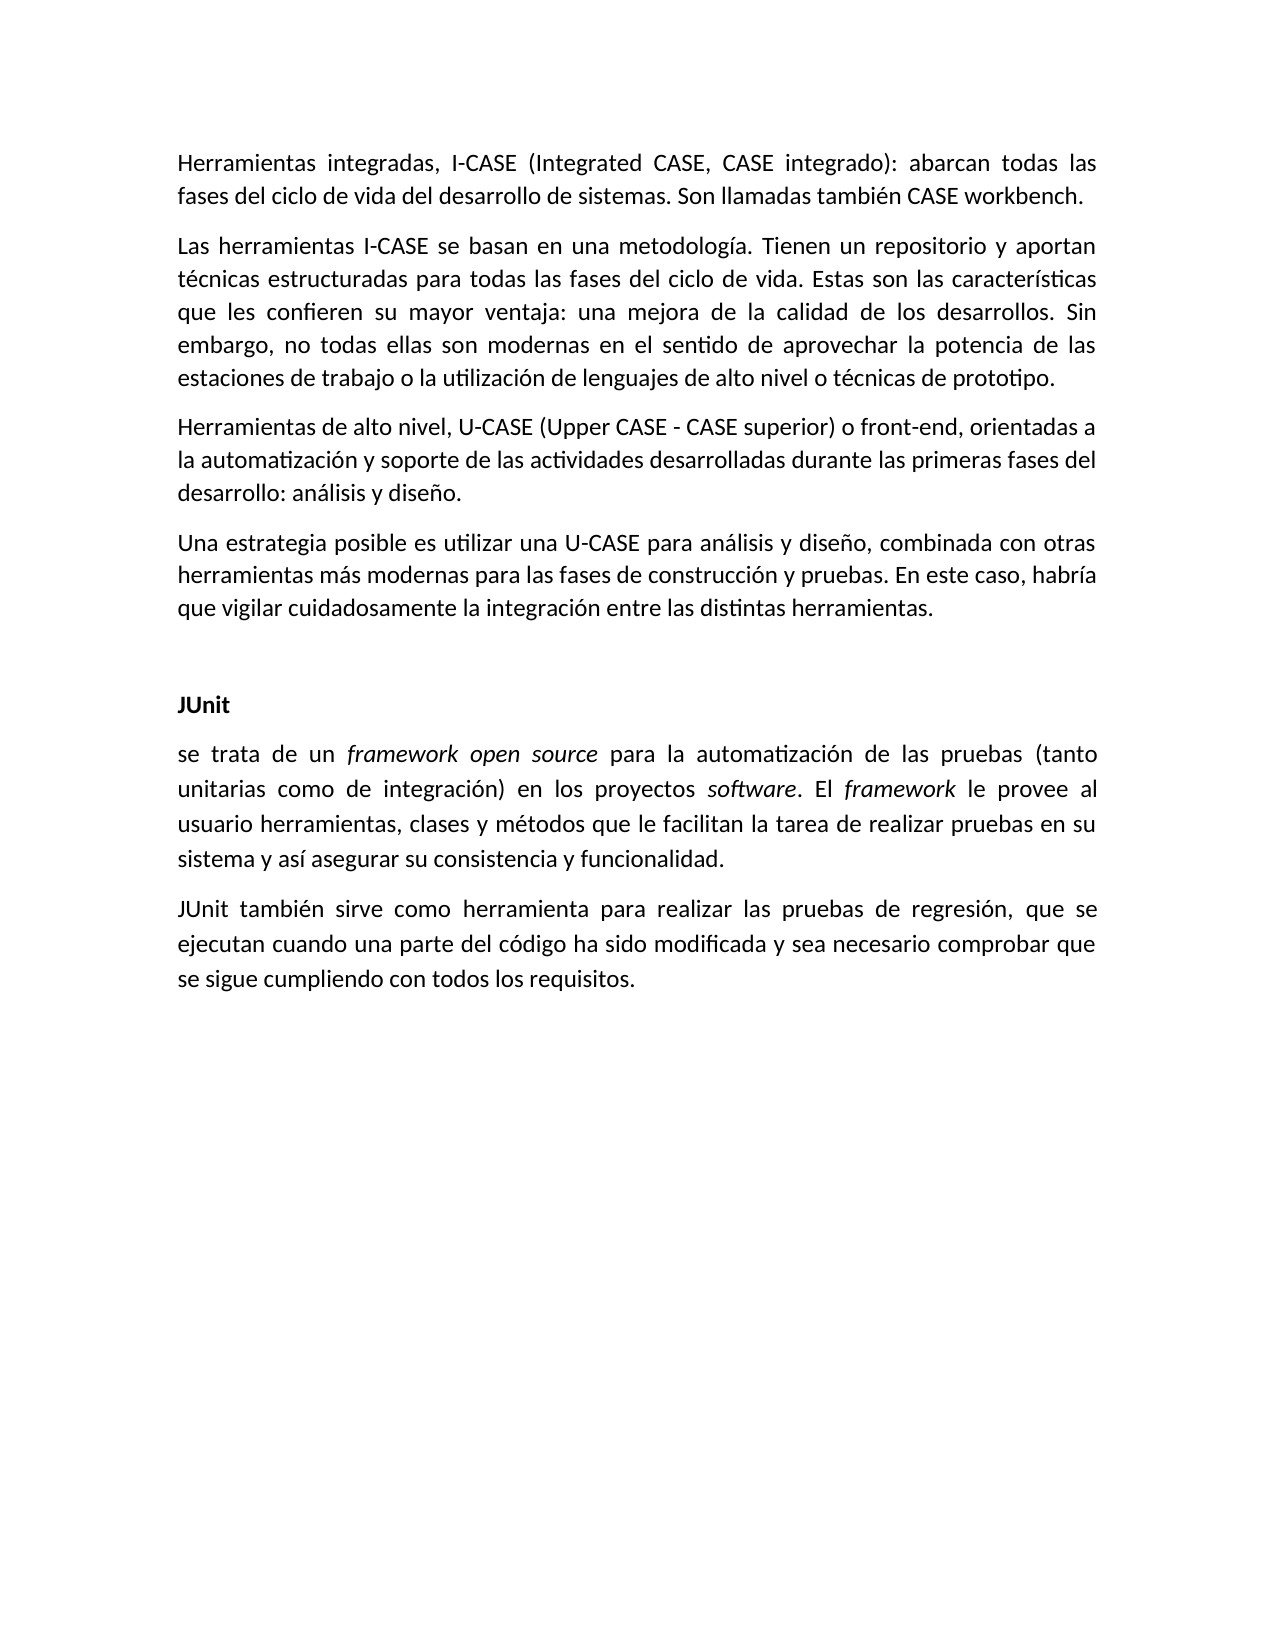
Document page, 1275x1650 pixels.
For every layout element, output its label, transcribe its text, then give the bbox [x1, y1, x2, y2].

text Herramientas de alto nivel, U-CASE (Upper CASE - CASE superior) o front-end, orientadas a la automatización y soporte de las actividades desarrolladas durante las primeras fases del desarrollo: análisis y diseño. [177, 411, 1098, 508]
text Una estrategia posible es utilizar una U-CASE para análisis y diseño, combinada con otras herramientas más modernas para las fases de construcción y pruebas. En este caso, habría que vigilar cuidadosamente la integración entre las distintas herramientas. [177, 527, 1098, 623]
text JUnit también sirve como herramienta para realizar las pruebas de regresión, que se ejecutan cuando una parte del código ha sido modificada y sea necesario comprobar que se sigue cumpliendo con todos los requisitos. [177, 893, 1098, 994]
text se trata de un framework open source para la automatización de las pruebas (tanto unitarias como de integración) en los proyectos software. El framework le provee al usuario herramientas, clases y métodos que le facilitan la tarea de realizar pruebas en su sistema y así asegurar su consistencia y funcionalidad. [177, 739, 1098, 874]
text Las herramientas I-CASE se basan en una metodología. Tienen un repositorio y aportan técnicas estructuradas para todas las fases del ciclo de vida. Estas son las características que les confieren su mayor ventaja: una mejora de la calidad de los desarrollos. Sin embargo, no todas ellas son modernas en el sentido de aprovechar la potencia de las estaciones de trabajo o la utilización de lenguajes de alto nivel o técnicas de prototipo. [177, 230, 1098, 392]
text Herramientas integradas, I-CASE (Integrated CASE, CASE integrado): abarcan todas las fases del ciclo de vida del desarrollo de sistemas. Son llamadas también CASE workbench. [177, 148, 1098, 211]
text JUnit [177, 689, 1098, 719]
